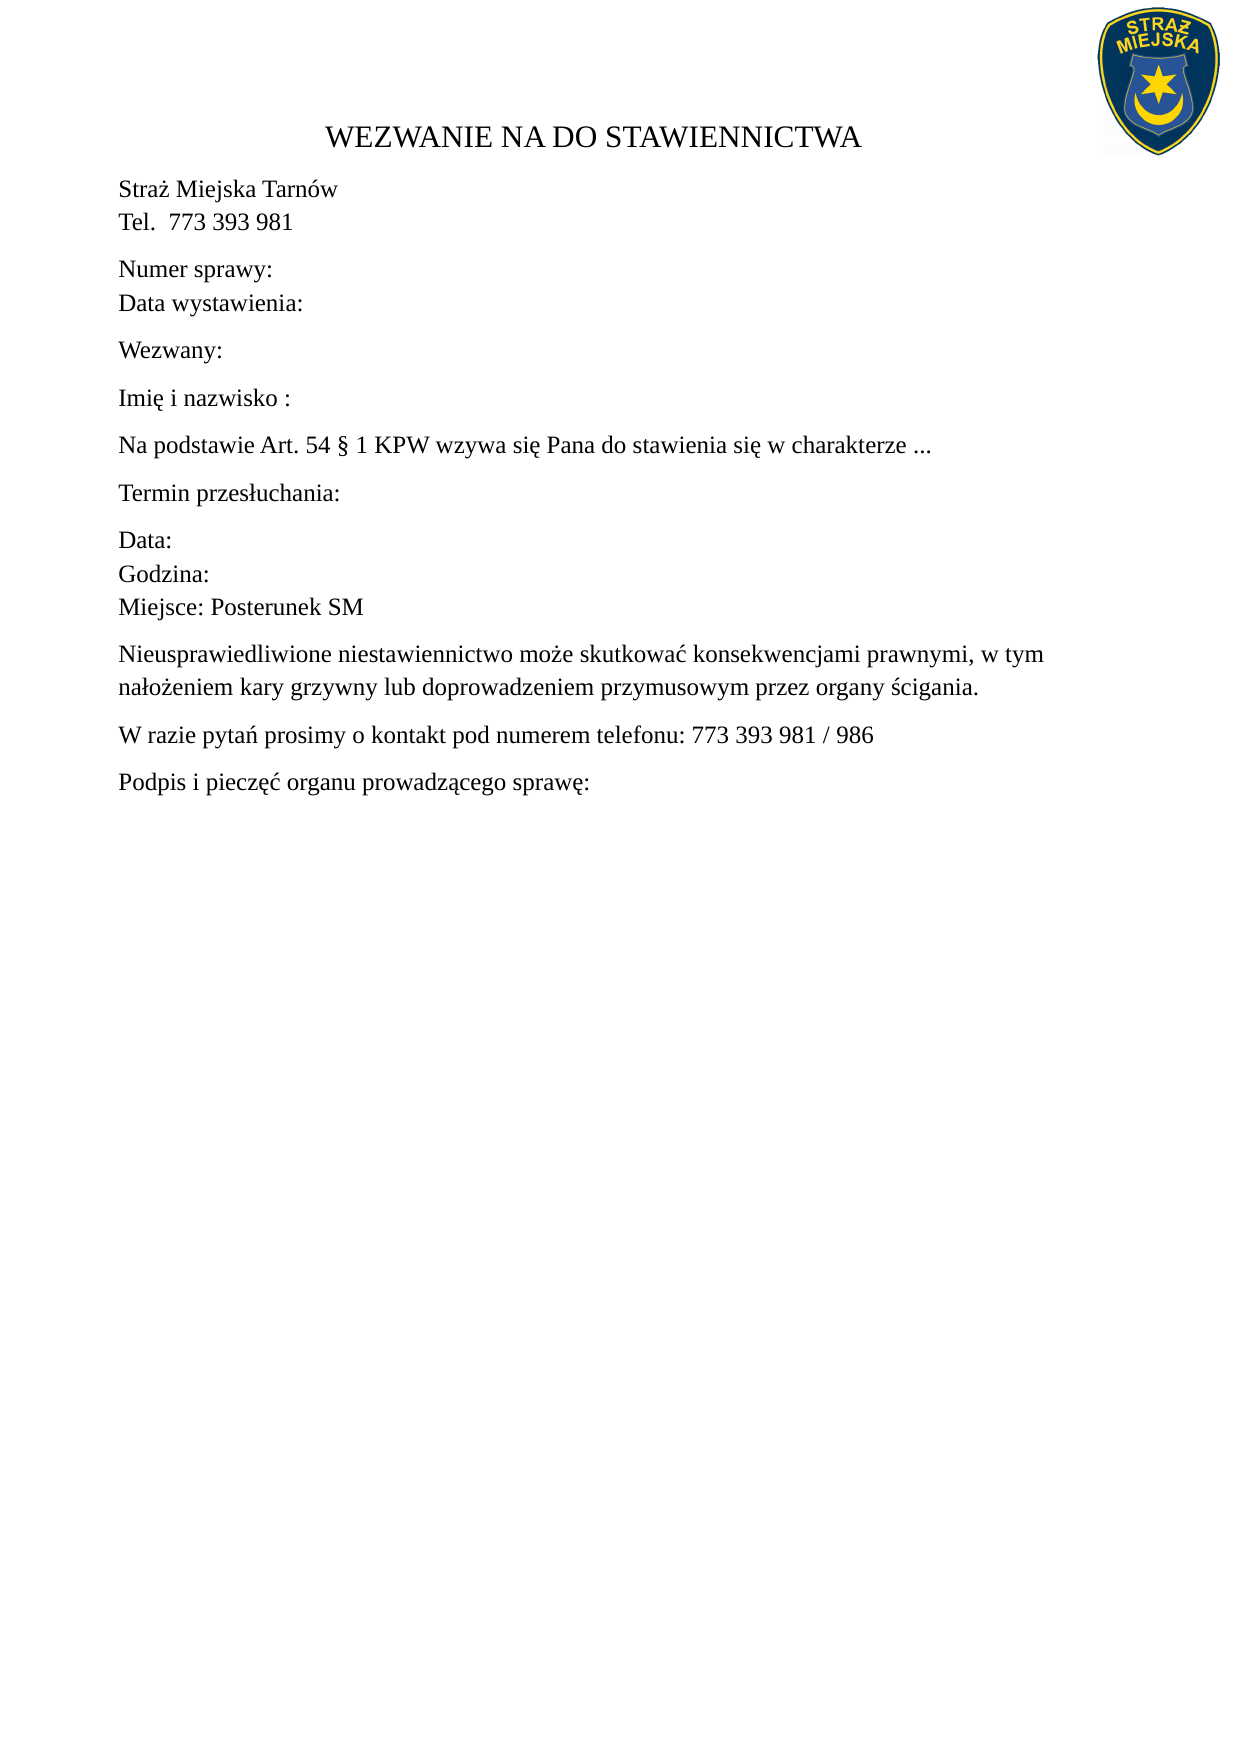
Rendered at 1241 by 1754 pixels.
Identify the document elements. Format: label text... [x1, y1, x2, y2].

text Na podstawie Art. 54 § 1 KPW wzywa się Pana do stawienia się w charakterze ... [118, 430, 1122, 459]
text Wezwany: [118, 335, 1122, 364]
text Imię i nazwisko : [118, 383, 1122, 412]
text Numer sprawy: Data wystawienia: [118, 254, 1122, 316]
text Straż Miejska Tarnów Tel. 773 393 981 [118, 174, 1122, 236]
text WEZWANIE NA DO STAWIENNICTWA [118, 118, 1076, 154]
text Termin przesłuchania: [118, 478, 1122, 507]
text Podpis i pieczęć organu prowadzącego sprawę: [118, 767, 1122, 796]
text W razie pytań prosimy o kontakt pod numerem telefonu: 773 393 981 / 986 [118, 720, 1122, 749]
picture [1076, 0, 1240, 164]
text Data: Godzina: Miejsce: Posterunek SM [118, 526, 1122, 620]
text Nieusprawiedliwione niestawiennictwo może skutkować konsekwencjami prawnymi, w tym nałożeniem kary grzywny lub doprowadzeniem przymusowym przez organy ścigania. [118, 639, 1122, 701]
